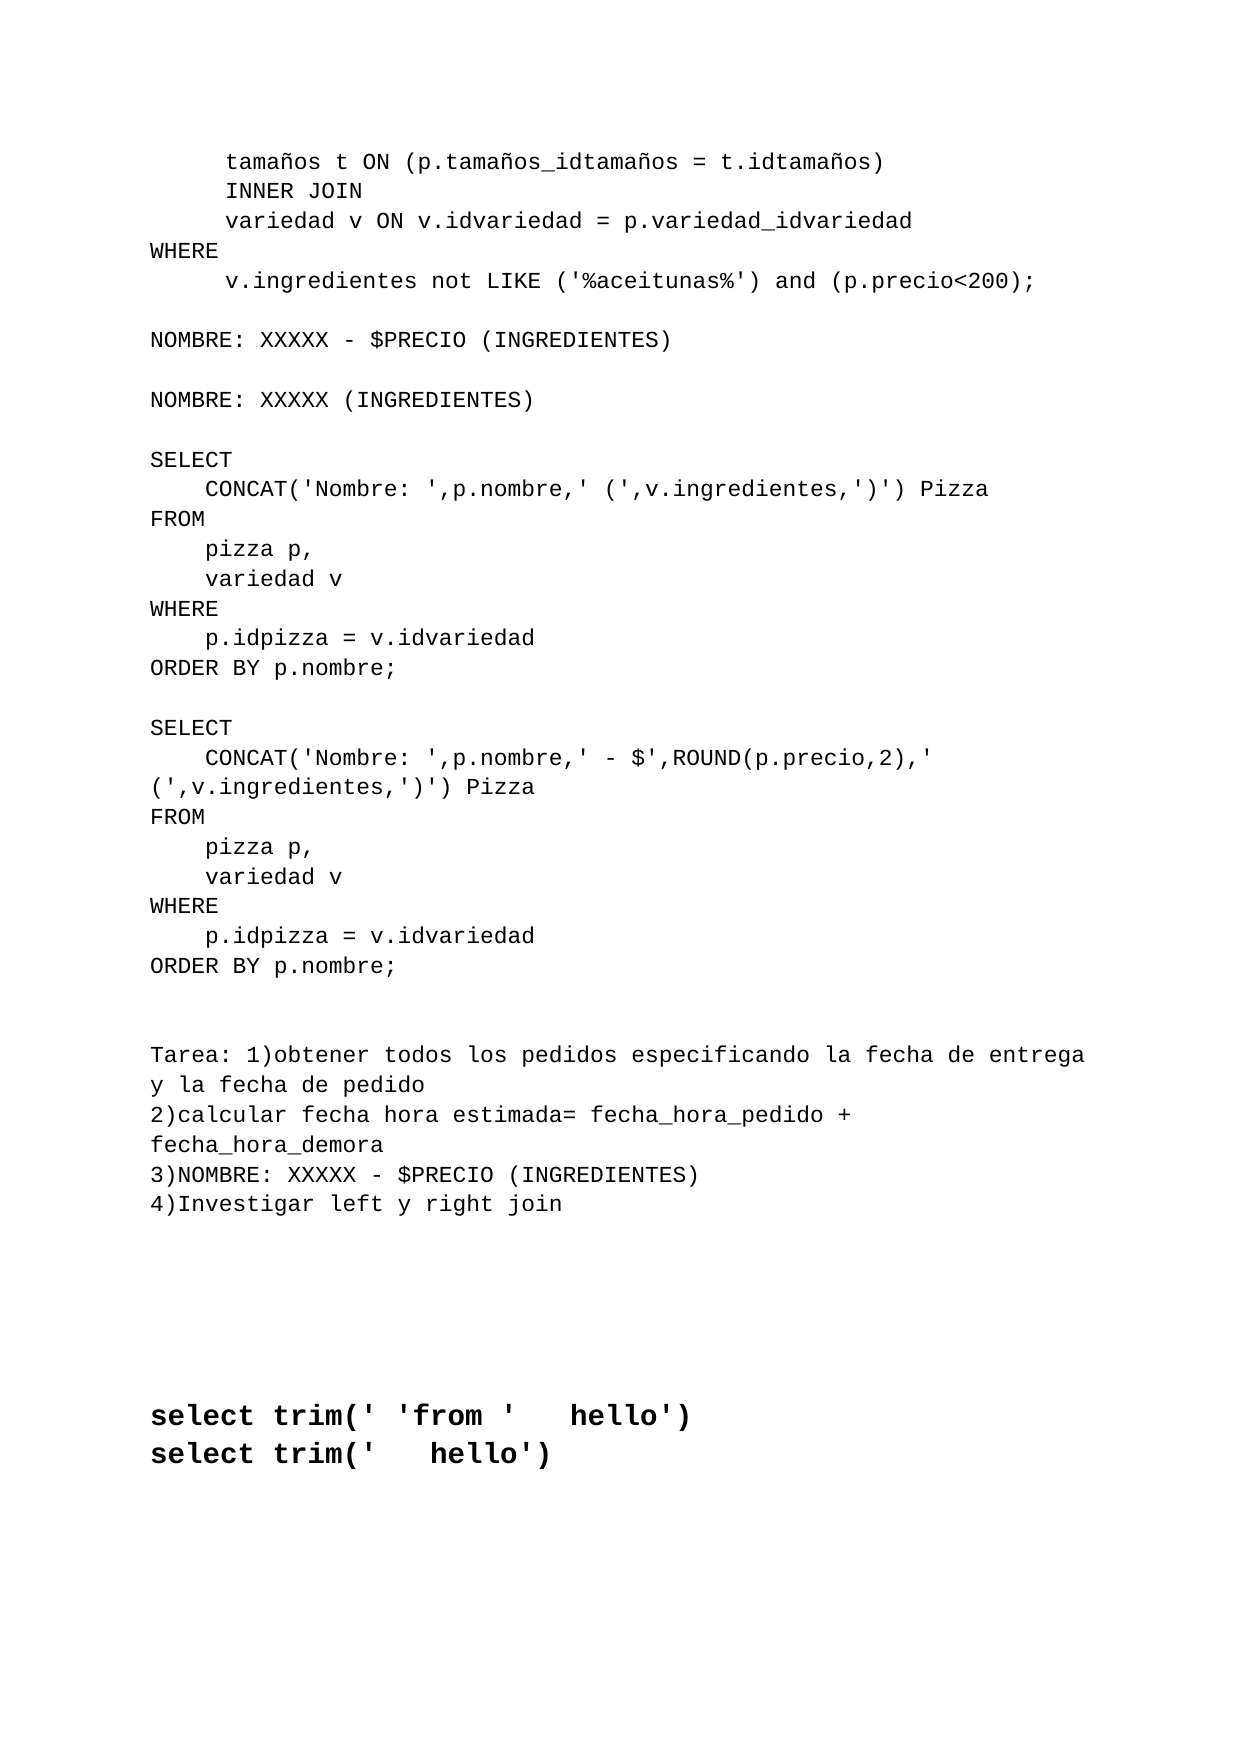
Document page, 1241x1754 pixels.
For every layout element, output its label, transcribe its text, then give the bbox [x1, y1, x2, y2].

text 4)Investigar left y right join [150, 1193, 1090, 1219]
text WHERE [150, 239, 1090, 265]
text SELECT [150, 448, 1090, 474]
text select trim(' hello') [150, 1439, 1090, 1472]
text WHERE [150, 895, 1090, 921]
text pizza p, [150, 537, 1090, 563]
text tamaños t ON (p.tamaños_idtamaños = t.idtamaños) [150, 150, 1090, 176]
text 2)calcular fecha hora estimada= fecha_hora_pedido + fecha_hora_demora [150, 1103, 1090, 1159]
text FROM [150, 507, 1090, 533]
text Tarea: 1)obtener todos los pedidos especificando la fecha de entrega y la fecha de pedido [150, 1044, 1090, 1099]
text pizza p, [150, 835, 1090, 861]
text CONCAT('Nombre: ',p.nombre,' (',v.ingredientes,')') Pizza [150, 478, 1090, 504]
text ORDER BY p.nombre; [150, 656, 1090, 682]
text FROM [150, 805, 1090, 831]
text CONCAT('Nombre: ',p.nombre,' - $',ROUND(p.precio,2),' (',v.ingredientes,')') Pizza [150, 746, 1090, 802]
text p.idpizza = v.idvariedad [150, 627, 1090, 653]
text variedad v [150, 567, 1090, 593]
text NOMBRE: XXXXX - $PRECIO (INGREDIENTES) [150, 329, 1090, 355]
text variedad v ON v.idvariedad = p.variedad_idvariedad [150, 209, 1090, 236]
text select trim(' 'from ' hello') [150, 1401, 1090, 1434]
text p.idpizza = v.idvariedad [150, 924, 1090, 951]
text NOMBRE: XXXXX (INGREDIENTES) [150, 388, 1090, 414]
text variedad v [150, 865, 1090, 891]
text INNER JOIN [150, 180, 1090, 206]
text v.ingredientes not LIKE ('%aceitunas%') and (p.precio<200); [150, 269, 1090, 295]
text ORDER BY p.nombre; [150, 954, 1090, 980]
text 3)NOMBRE: XXXXX - $PRECIO (INGREDIENTES) [150, 1163, 1090, 1189]
text WHERE [150, 597, 1090, 623]
text SELECT [150, 716, 1090, 742]
